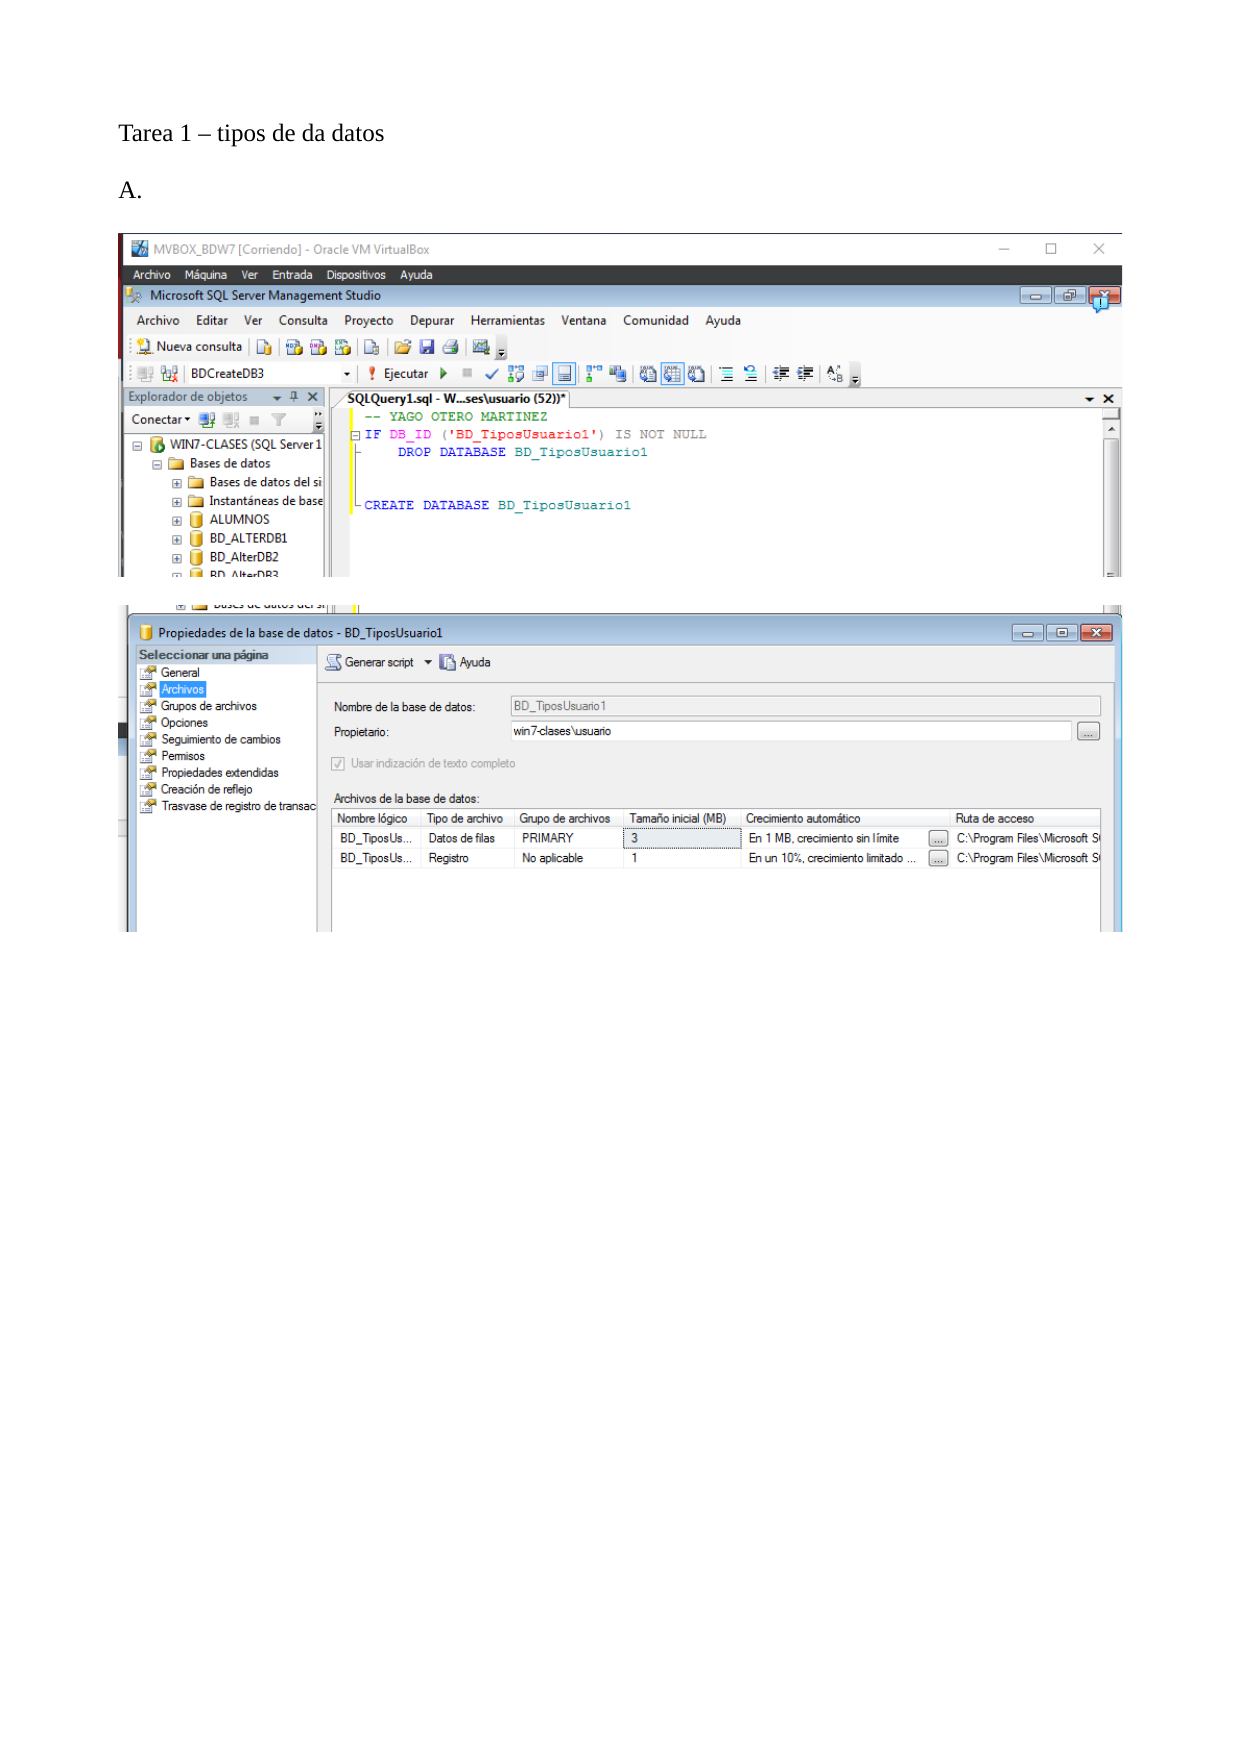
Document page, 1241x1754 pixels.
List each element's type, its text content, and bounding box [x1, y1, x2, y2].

picture [118, 233, 1123, 577]
text Tarea 1 – tipos de da datos [118, 118, 1122, 147]
text A. [118, 176, 1122, 204]
picture [118, 605, 1123, 932]
